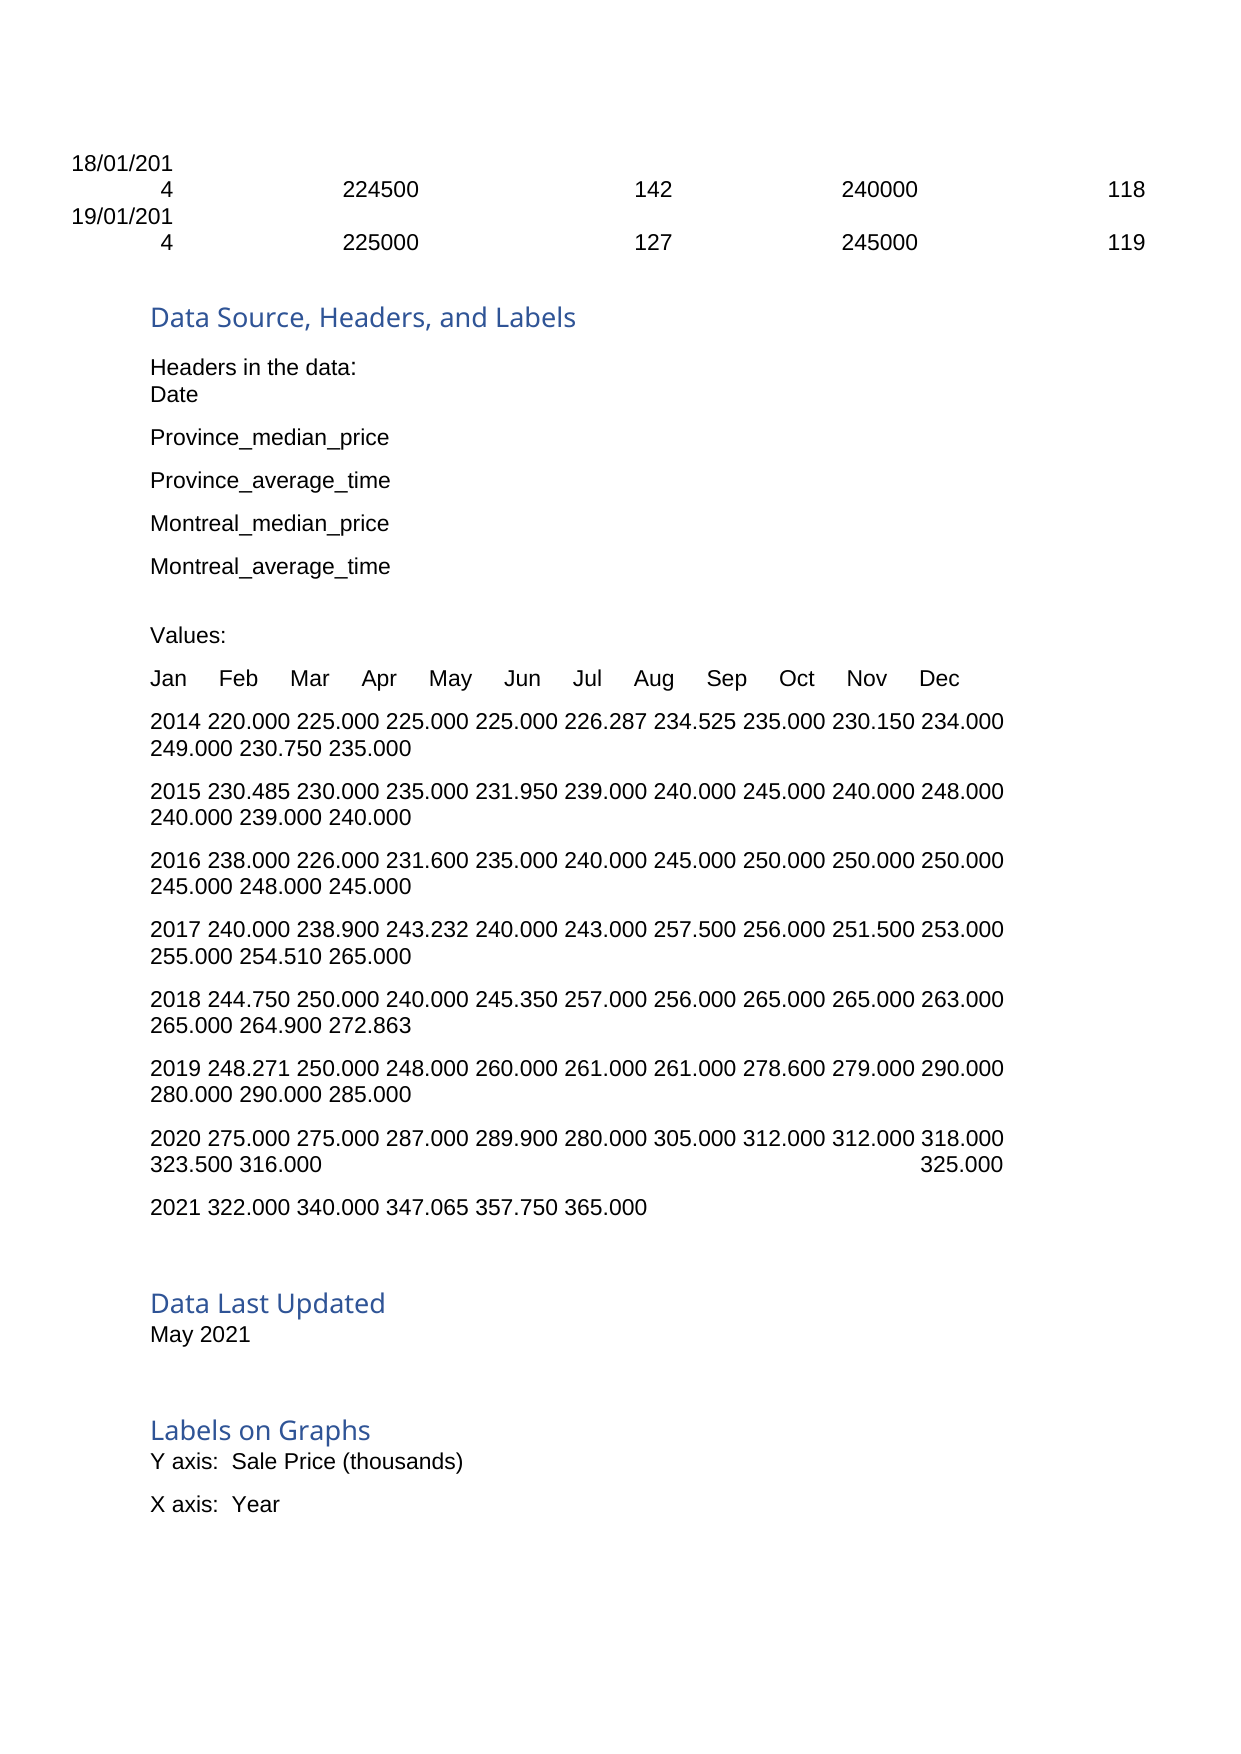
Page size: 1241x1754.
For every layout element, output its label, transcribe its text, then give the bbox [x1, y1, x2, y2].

text 2021 322.000 340.000 347.065 357.750 365.000 [150, 1194, 1090, 1220]
text Montreal_average_time [150, 553, 1090, 579]
table_cell 225000 [184, 203, 430, 255]
text 2014 220.000 225.000 225.000 225.000 226.287 234.525 235.000 230.150 234.000 249.000 230.750 235.000 [150, 708, 1090, 761]
text 2017 240.000 238.900 243.232 240.000 243.000 257.500 256.000 251.500 253.000 255.000 254.510 265.000 [150, 916, 1090, 969]
text Province_average_time [150, 467, 1090, 493]
text Date [150, 381, 1090, 407]
table_cell 18/01/2014 [56, 150, 184, 203]
table_cell 224500 [184, 150, 430, 203]
table_cell 118 [929, 150, 1157, 203]
subtitle Data Last Updated [150, 1284, 1090, 1321]
text 2016 238.000 226.000 231.600 235.000 240.000 245.000 250.000 250.000 250.000 245.000 248.000 245.000 [150, 847, 1090, 900]
text 2015 230.485 230.000 235.000 231.950 239.000 240.000 245.000 240.000 248.000 240.000 239.000 240.000 [150, 778, 1090, 830]
table_cell 142 [430, 150, 683, 203]
text X axis: Year [150, 1491, 1090, 1517]
text 2018 244.750 250.000 240.000 245.350 257.000 256.000 265.000 265.000 263.000 265.000 264.900 272.863 [150, 986, 1090, 1038]
text Data Source, Headers, and Labels [150, 298, 1090, 335]
text Values: [150, 622, 1090, 648]
table_cell 19/01/2014 [56, 203, 184, 255]
text 2020 275.000 275.000 287.000 289.900 280.000 305.000 312.000 312.000 318.000 323.500 316.000 325.000 [150, 1124, 1090, 1177]
text May 2021 [150, 1321, 1090, 1347]
table_cell 127 [430, 203, 683, 255]
text Headers in the data: [150, 352, 1090, 381]
text Montreal_median_price [150, 510, 1090, 536]
table_cell [1157, 203, 1185, 255]
text Jan Feb Mar Apr May Jun Jul Aug Sep Oct Nov Dec [150, 665, 1090, 692]
table_cell 119 [929, 203, 1157, 255]
table_cell [1157, 150, 1185, 203]
text Y axis: Sale Price (thousands) [150, 1448, 1090, 1474]
table_cell 245000 [684, 203, 929, 255]
text 2019 248.271 250.000 248.000 260.000 261.000 261.000 278.600 279.000 290.000 280.000 290.000 285.000 [150, 1055, 1090, 1108]
subtitle Labels on Graphs [150, 1411, 1090, 1448]
text Province_median_price [150, 424, 1090, 450]
table_cell 240000 [684, 150, 929, 203]
